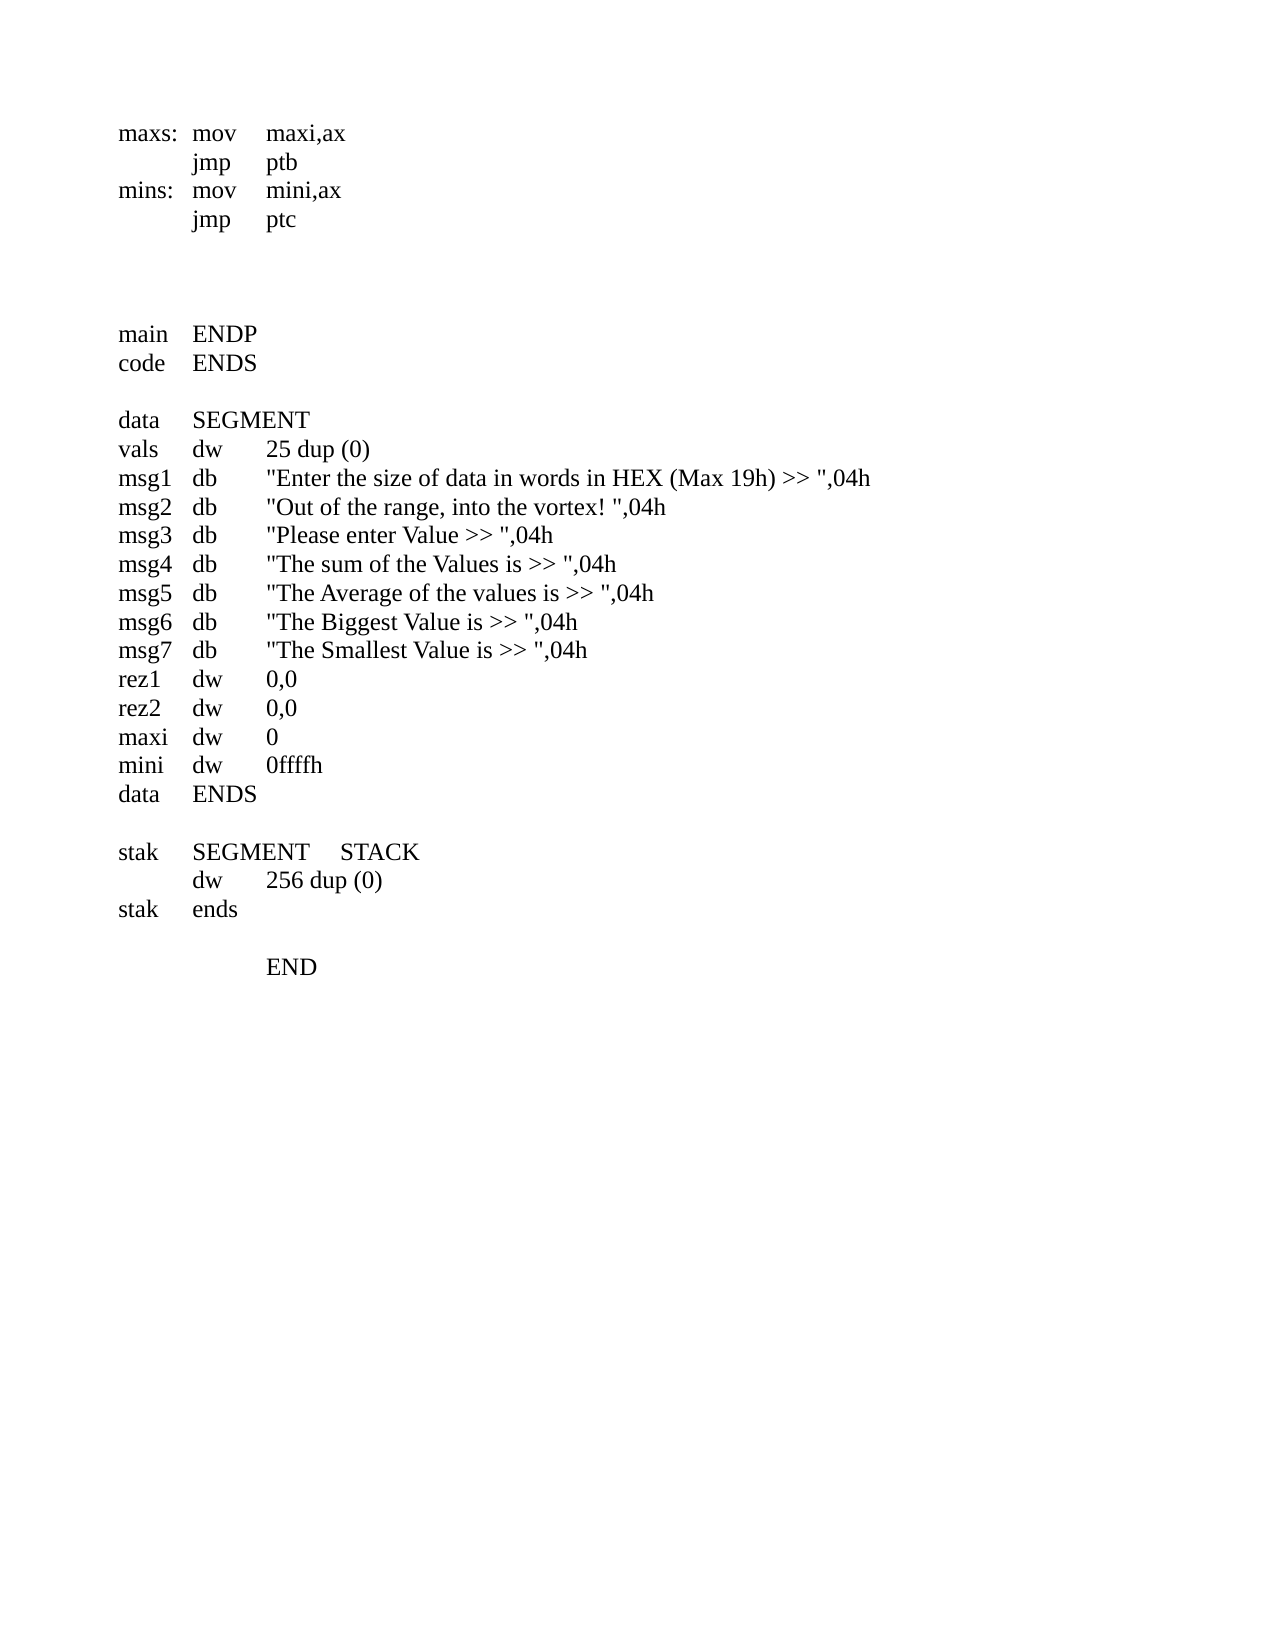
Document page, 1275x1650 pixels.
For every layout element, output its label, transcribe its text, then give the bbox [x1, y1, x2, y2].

text msg6 db "The Biggest Value is >> ",04h [118, 607, 1157, 636]
text msg5 db "The Average of the values is >> ",04h [118, 578, 1157, 607]
text main ENDP [118, 319, 1157, 348]
text mini dw 0ffffh [118, 751, 1157, 779]
text data SEGMENT [118, 406, 1157, 434]
text msg7 db "The Smallest Value is >> ",04h [118, 636, 1157, 664]
text msg2 db "Out of the range, into the vortex! ",04h [118, 492, 1157, 521]
text maxs: mov maxi,ax [118, 118, 1157, 147]
text code ENDS [118, 348, 1157, 377]
text rez2 dw 0,0 [118, 693, 1157, 722]
text msg1 db "Enter the size of data in words in HEX (Max 19h) >> ",04h [118, 463, 1157, 492]
text END [118, 952, 1157, 981]
text jmp ptb [118, 147, 1157, 176]
text dw 256 dup (0) [118, 866, 1157, 894]
text mins: mov mini,ax [118, 176, 1157, 204]
text msg3 db "Please enter Value >> ",04h [118, 521, 1157, 549]
text msg4 db "The sum of the Values is >> ",04h [118, 549, 1157, 578]
text stak SEGMENT STACK [118, 837, 1157, 866]
text maxi dw 0 [118, 722, 1157, 751]
text stak ends [118, 894, 1157, 923]
text vals dw 25 dup (0) [118, 434, 1157, 463]
text rez1 dw 0,0 [118, 664, 1157, 693]
text data ENDS [118, 779, 1157, 808]
text jmp ptc [118, 204, 1157, 233]
